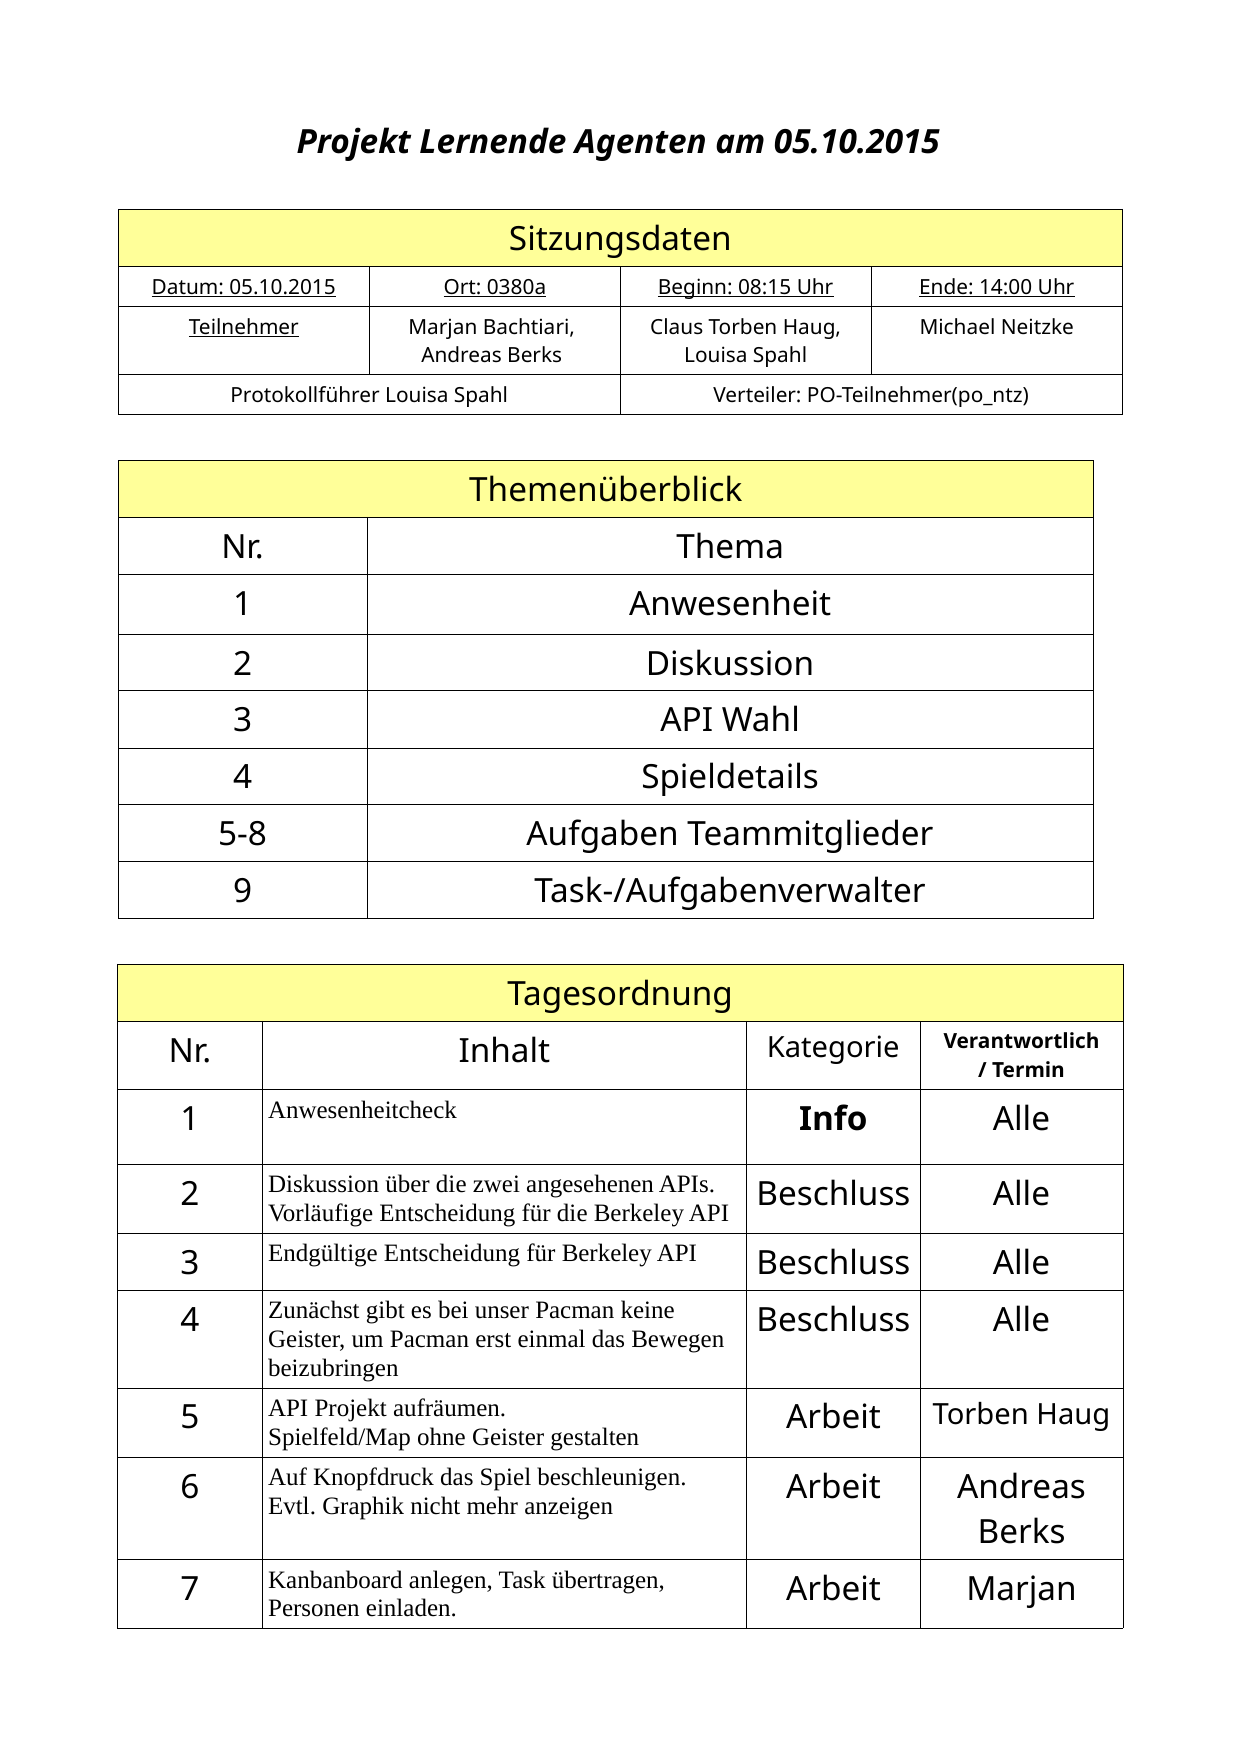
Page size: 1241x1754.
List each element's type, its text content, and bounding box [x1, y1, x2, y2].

table_cell Marjan [921, 1560, 1123, 1628]
table_cell Teilnehmer [119, 307, 369, 374]
table_cell Aufgaben Teammitglieder [368, 805, 1093, 861]
table_cell Nr. [118, 1022, 262, 1089]
table_cell Verantwortlich / Termin [921, 1022, 1123, 1089]
table_cell Beschluss [747, 1165, 920, 1233]
table_cell Torben Haug [921, 1389, 1123, 1457]
table_cell 6 [118, 1458, 262, 1559]
table_cell 1 [119, 575, 367, 633]
table_cell Arbeit [747, 1458, 920, 1559]
table_header Themenüberblick [119, 461, 1093, 517]
table_cell 3 [118, 1234, 262, 1290]
table_cell Auf Knopfdruck das Spiel beschleunigen. Evtl. Graphik nicht mehr anzeigen [263, 1458, 746, 1559]
table_cell 2 [118, 1165, 262, 1233]
table_cell Anwesenheitcheck [263, 1090, 746, 1164]
table_cell Protokollführer Louisa Spahl [119, 375, 620, 414]
table_cell Alle [921, 1234, 1123, 1290]
table_cell Arbeit [747, 1389, 920, 1457]
table_cell Beschluss [747, 1291, 920, 1387]
table_cell Thema [368, 518, 1093, 574]
table_cell 1 [118, 1090, 262, 1164]
table_cell Claus Torben Haug, Louisa Spahl [621, 307, 871, 374]
table_cell Arbeit [747, 1560, 920, 1628]
table_cell 2 [119, 635, 367, 690]
table_cell Alle [921, 1291, 1123, 1387]
table_cell Anwesenheit [368, 575, 1093, 633]
table_cell 5 [118, 1389, 262, 1457]
table_cell Info [747, 1090, 920, 1164]
table_cell Datum: 05.10.2015 [119, 267, 369, 306]
table_cell Task-/Aufgabenverwalter [368, 862, 1093, 918]
table_cell 9 [119, 862, 367, 918]
table_cell Diskussion über die zwei angesehenen APIs. Vorläufige Entscheidung für die Berkeley API [263, 1165, 746, 1233]
table_cell Kategorie [747, 1022, 920, 1089]
table_cell Michael Neitzke [872, 307, 1122, 374]
table_cell Endgültige Entscheidung für Berkeley API [263, 1234, 746, 1290]
table_cell Beginn: 08:15 Uhr [621, 267, 871, 306]
table_cell Verteiler: PO-Teilnehmer(po_ntz) [621, 375, 1122, 414]
table_cell Inhalt [263, 1022, 746, 1089]
table_cell 4 [118, 1291, 262, 1387]
table_cell 5-8 [119, 805, 367, 861]
table_cell Alle [921, 1165, 1123, 1233]
table_cell 7 [118, 1560, 262, 1628]
table_cell Diskussion [368, 635, 1093, 690]
table_cell Ort: 0380a [370, 267, 620, 306]
table_cell Spieldetails [368, 749, 1093, 804]
table_cell 3 [119, 691, 367, 747]
table_cell Zunächst gibt es bei unser Pacman keine Geister, um Pacman erst einmal das Bewegen beizubringen [263, 1291, 746, 1387]
table_cell Ende: 14:00 Uhr [872, 267, 1122, 306]
table_cell Marjan Bachtiari, Andreas Berks [370, 307, 620, 374]
table_cell 4 [119, 749, 367, 804]
table_cell Alle [921, 1090, 1123, 1164]
table_cell API Wahl [368, 691, 1093, 747]
table_cell Andreas Berks [921, 1458, 1123, 1559]
table_cell Kanbanboard anlegen, Task übertragen, Personen einladen. [263, 1560, 746, 1628]
table_cell Beschluss [747, 1234, 920, 1290]
table_cell Nr. [119, 518, 367, 574]
table_header Sitzungsdaten [119, 210, 1122, 266]
table_cell API Projekt aufräumen. Spielfeld/Map ohne Geister gestalten [263, 1389, 746, 1457]
table_header Tagesordnung [118, 965, 1123, 1021]
text Projekt Lernende Agenten am 05.10.2015 [118, 118, 1122, 163]
